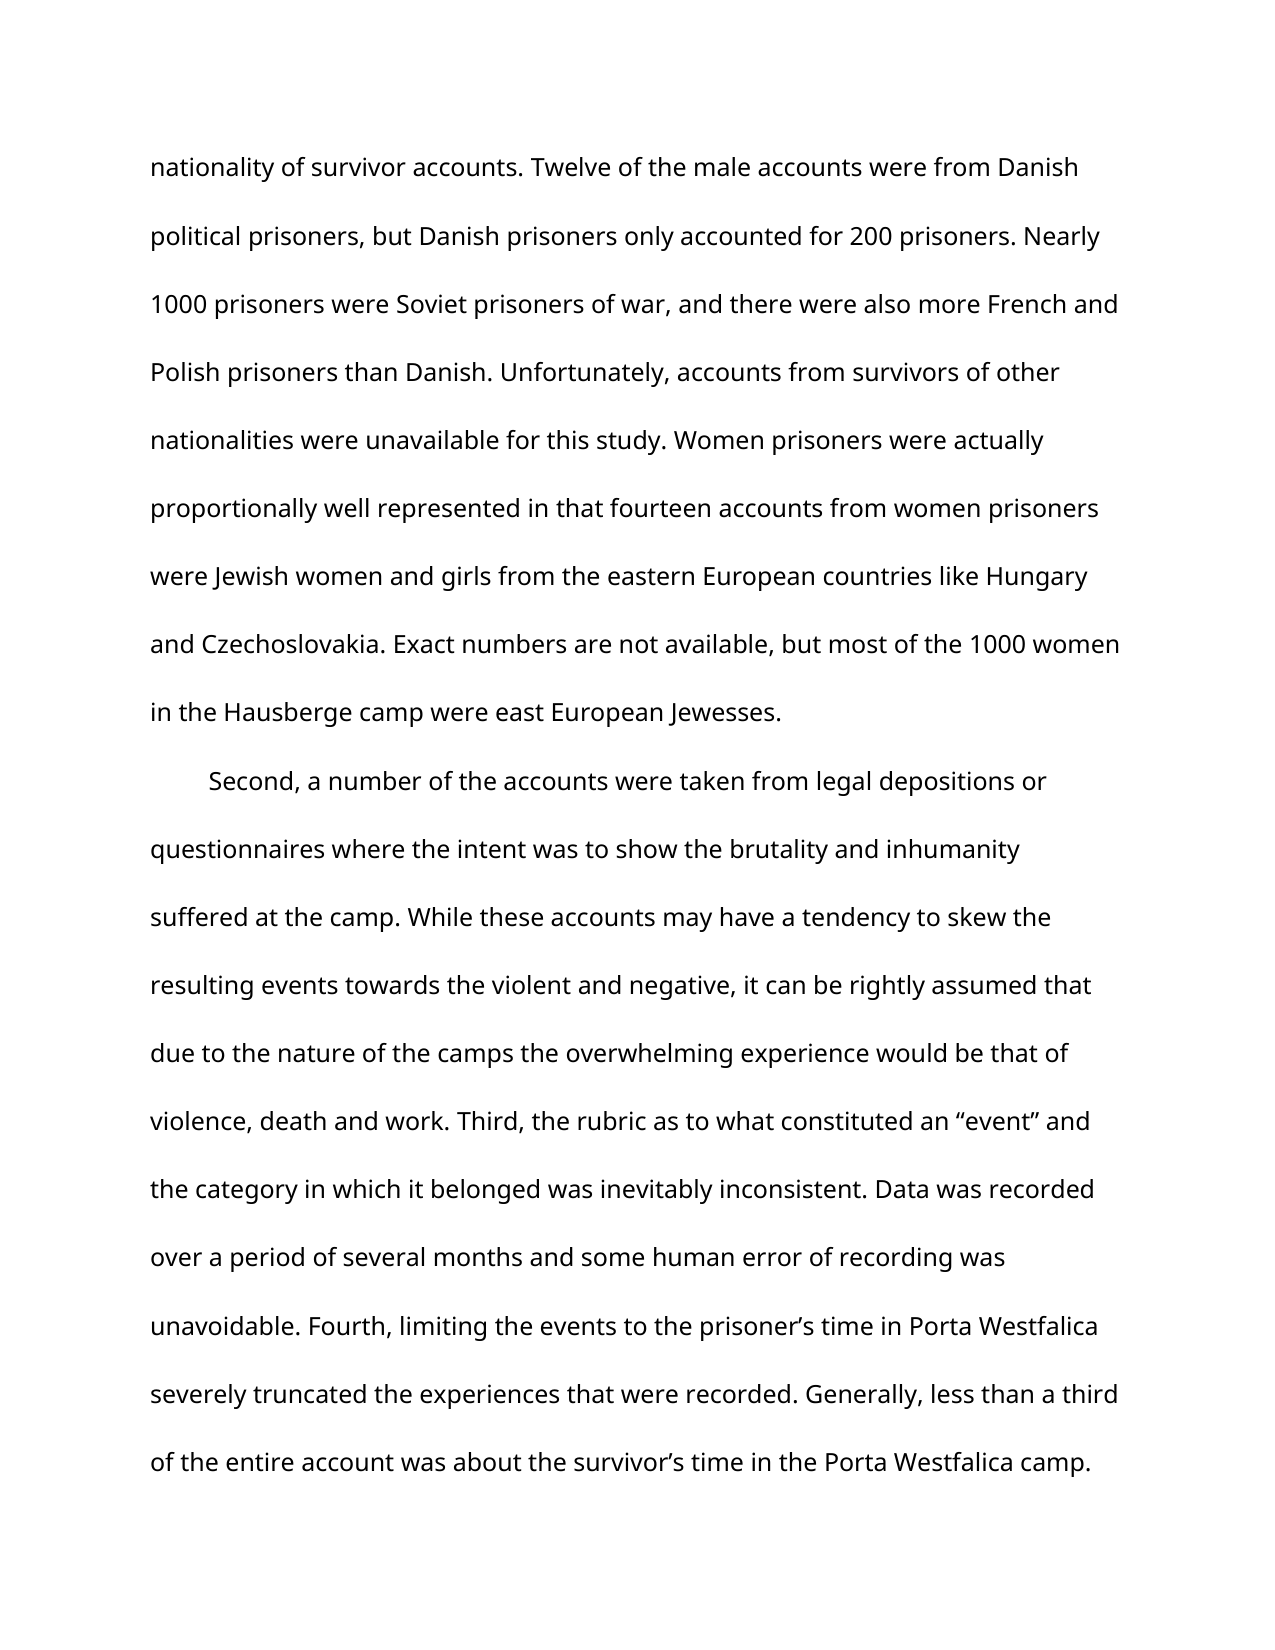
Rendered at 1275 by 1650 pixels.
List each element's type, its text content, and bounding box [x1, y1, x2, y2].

text nationality of survivor accounts. Twelve of the male accounts were from Danish political prisoners, but Danish prisoners only accounted for 200 prisoners. Nearly 1000 prisoners were Soviet prisoners of war, and there were also more French and Polish prisoners than Danish. Unfortunately, accounts from survivors of other nationalities were unavailable for this study. Women prisoners were actually proportionally well represented in that fourteen accounts from women prisoners were Jewish women and girls from the eastern European countries like Hungary and Czechoslovakia. Exact numbers are not available, but most of the 1000 women in the Hausberge camp were east European Jewesses. [150, 150, 1125, 729]
text Second, a number of the accounts were taken from legal depositions or questionnaires where the intent was to show the brutality and inhumanity suffered at the camp. While these accounts may have a tendency to skew the resulting events towards the violent and negative, it can be rightly assumed that due to the nature of the camps the overwhelming experience would be that of violence, death and work. Third, the rubric as to what constituted an “event” and the category in which it belonged was inevitably inconsistent. Data was recorded over a period of several months and some human error of recording was unavoidable. Fourth, limiting the events to the prisoner’s time in Porta Westfalica severely truncated the experiences that were recorded. Generally, less than a third of the entire account was about the survivor’s time in the Porta Westfalica camp. [150, 763, 1125, 1478]
